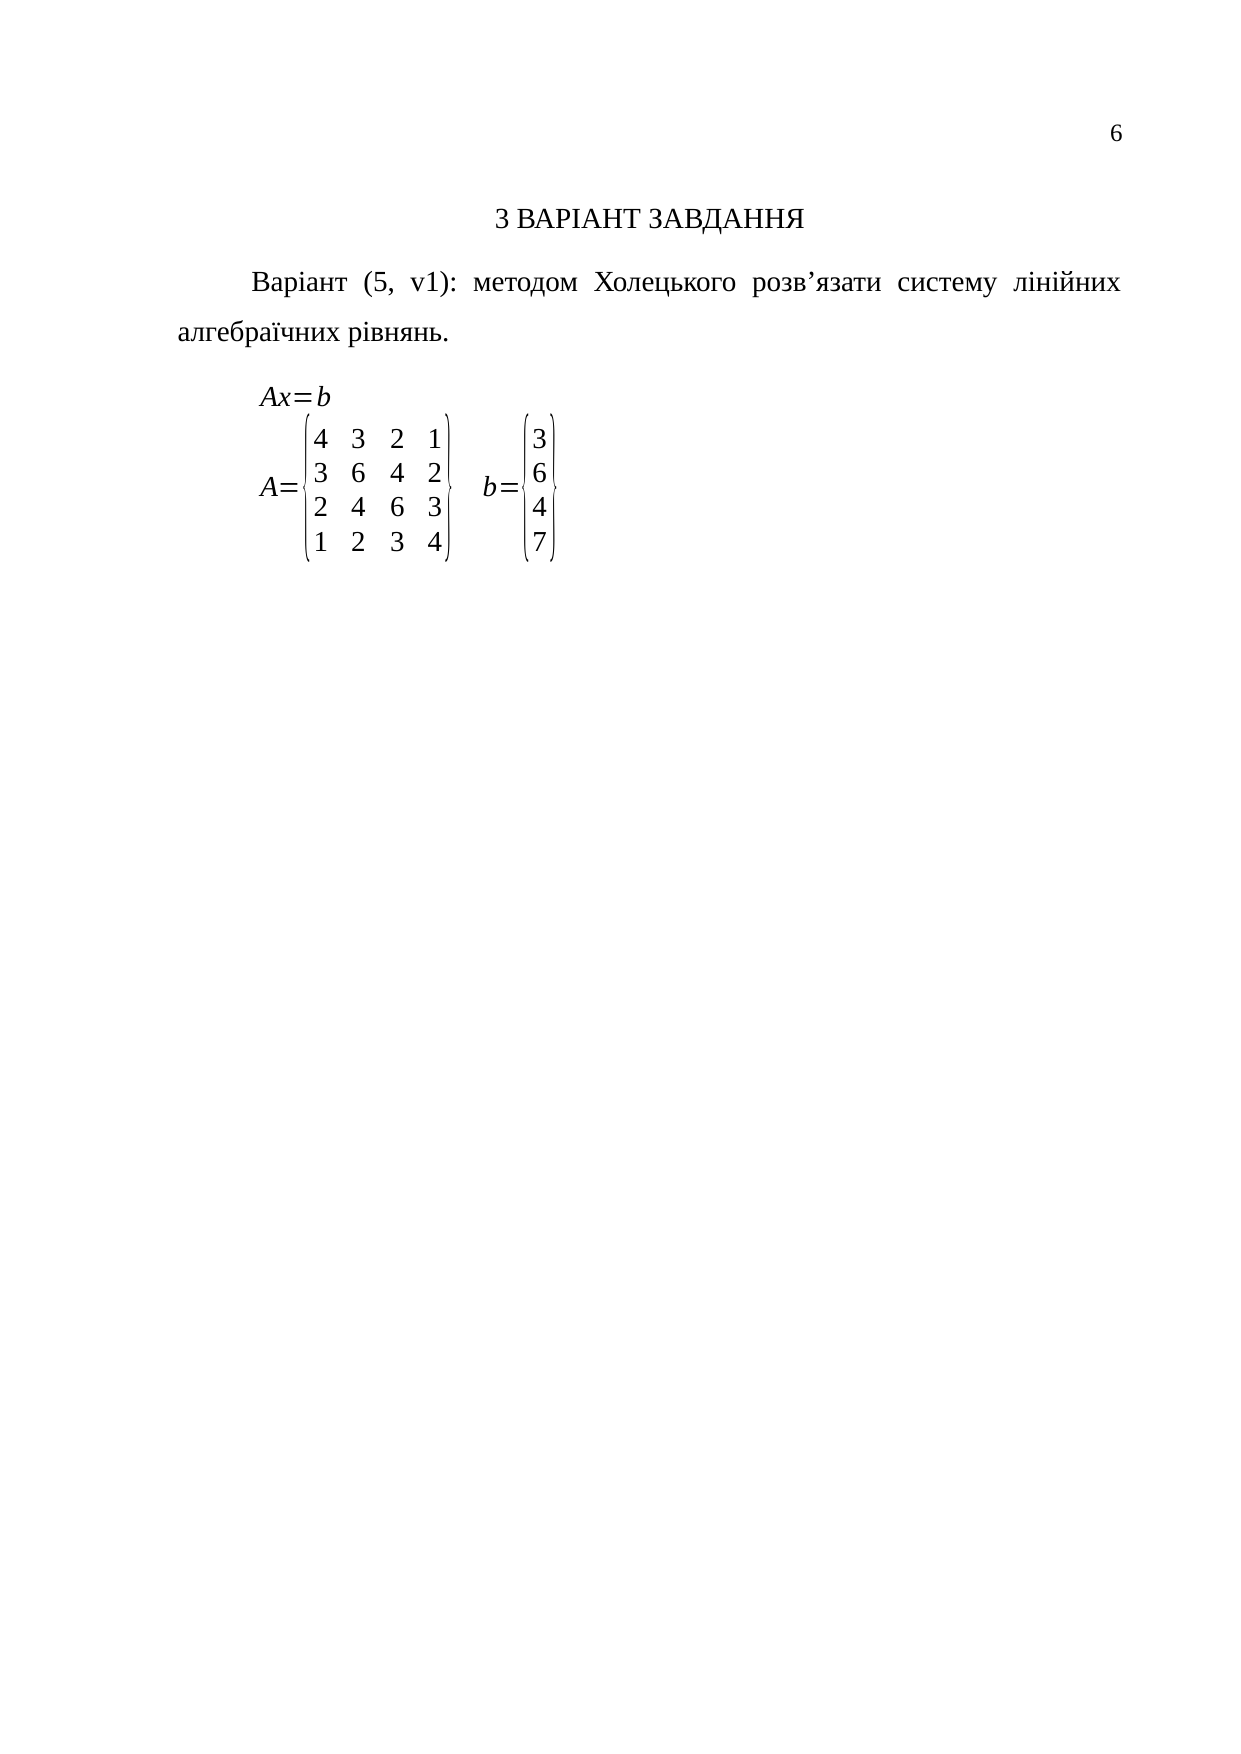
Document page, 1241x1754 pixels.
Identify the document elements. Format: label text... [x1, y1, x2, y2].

text Варіант (5, v1): методом Холецького розв’язати систему лінійних алгебраїчних рівнянь. [177, 264, 1122, 348]
subtitle 3 варіант завдання [177, 201, 1122, 235]
